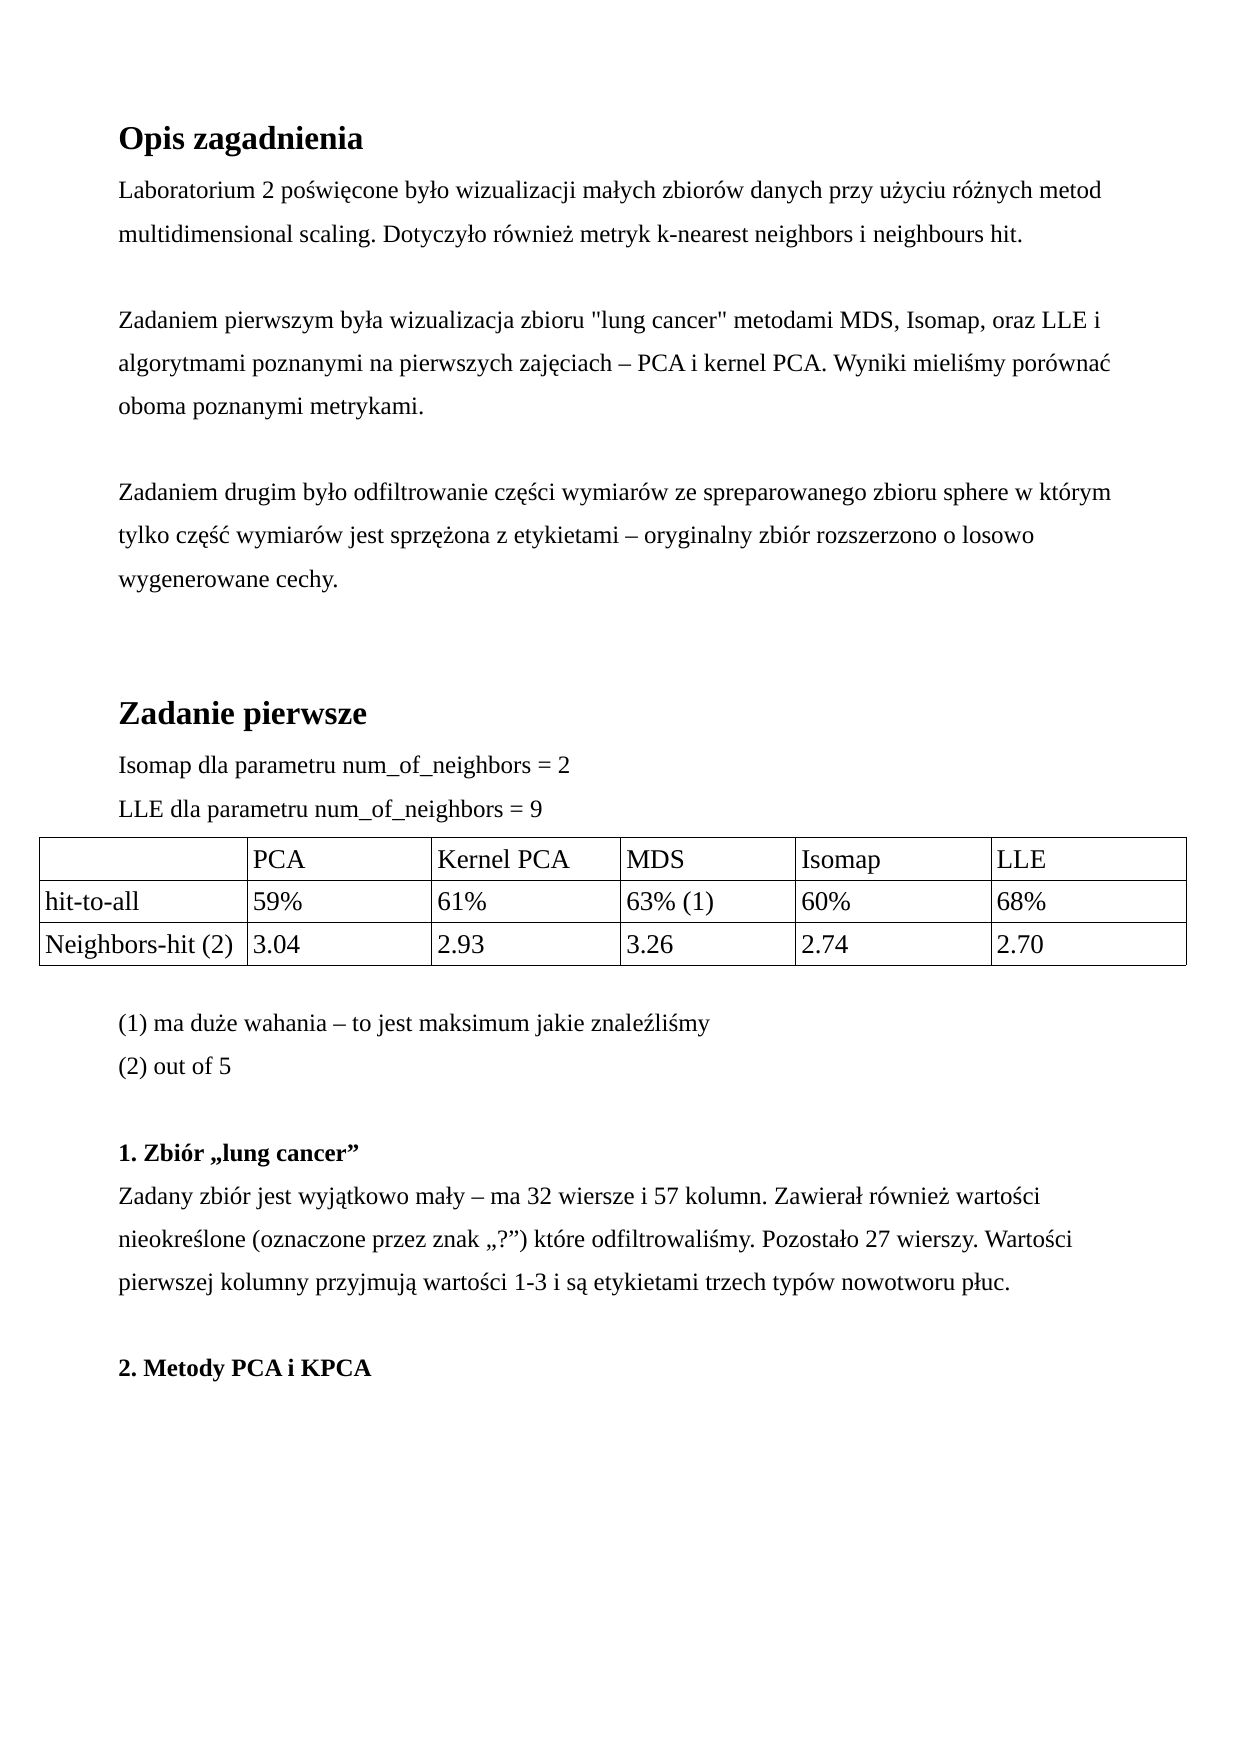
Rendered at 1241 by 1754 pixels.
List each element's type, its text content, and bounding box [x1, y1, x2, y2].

table_cell 63% (1) [621, 881, 795, 922]
text 1. Zbiór „lung cancer” [118, 1138, 1122, 1166]
text 2. Metody PCA i KPCA [118, 1353, 1122, 1382]
text Laboratorium 2 poświęcone było wizualizacji małych zbiorów danych przy użyciu różnych metod multidimensional scaling. Dotyczyło również metryk k-nearest neighbors i neighbours hit. [118, 176, 1122, 247]
table_cell 60% [796, 881, 991, 922]
table_cell 2.93 [432, 923, 620, 965]
table_cell 68% [992, 881, 1186, 922]
table_header PCA [248, 838, 431, 879]
text LLE dla parametru num_of_neighbors = 9 [118, 794, 1122, 822]
text (2) out of 5 [118, 1051, 1122, 1080]
text Zadaniem pierwszym była wizualizacja zbioru "lung cancer" metodami MDS, Isomap, oraz LLE i algorytmami poznanymi na pierwszych zajęciach – PCA i kernel PCA. Wyniki mieliśmy porównać oboma poznanymi metrykami. [118, 305, 1122, 420]
text (1) ma duże wahania – to jest maksimum jakie znaleźliśmy [118, 1008, 1122, 1037]
table_cell 3.04 [248, 923, 431, 965]
table_cell Neighbors-hit (2) [40, 923, 247, 965]
text Isomap dla parametru num_of_neighbors = 2 [118, 751, 1122, 779]
text Zadaniem drugim było odfiltrowanie części wymiarów ze spreparowanego zbioru sphere w którym tylko część wymiarów jest sprzężona z etykietami – oryginalny zbiór rozszerzono o losowo wygenerowane cechy. [118, 477, 1122, 592]
text Zadany zbiór jest wyjątkowo mały – ma 32 wiersze i 57 kolumn. Zawierał również wartości nieokreślone (oznaczone przez znak „?”) które odfiltrowaliśmy. Pozostało 27 wierszy. Wartości pierwszej kolumny przyjmują wartości 1-3 i są etykietami trzech typów nowotworu płuc. [118, 1181, 1122, 1296]
table_cell 3.26 [621, 923, 795, 965]
table_cell 2.74 [796, 923, 991, 965]
table_header MDS [621, 838, 795, 879]
table_header LLE [992, 838, 1186, 879]
table_cell 61% [432, 881, 620, 922]
table_cell hit-to-all [40, 881, 247, 922]
text Zadanie pierwsze [118, 693, 1122, 731]
text Opis zagadnienia [118, 118, 1122, 156]
table_header Kernel PCA [432, 838, 620, 879]
table_header Isomap [796, 838, 991, 879]
table_cell 2.70 [992, 923, 1186, 965]
table_header [40, 838, 247, 879]
table_cell 59% [248, 881, 431, 922]
